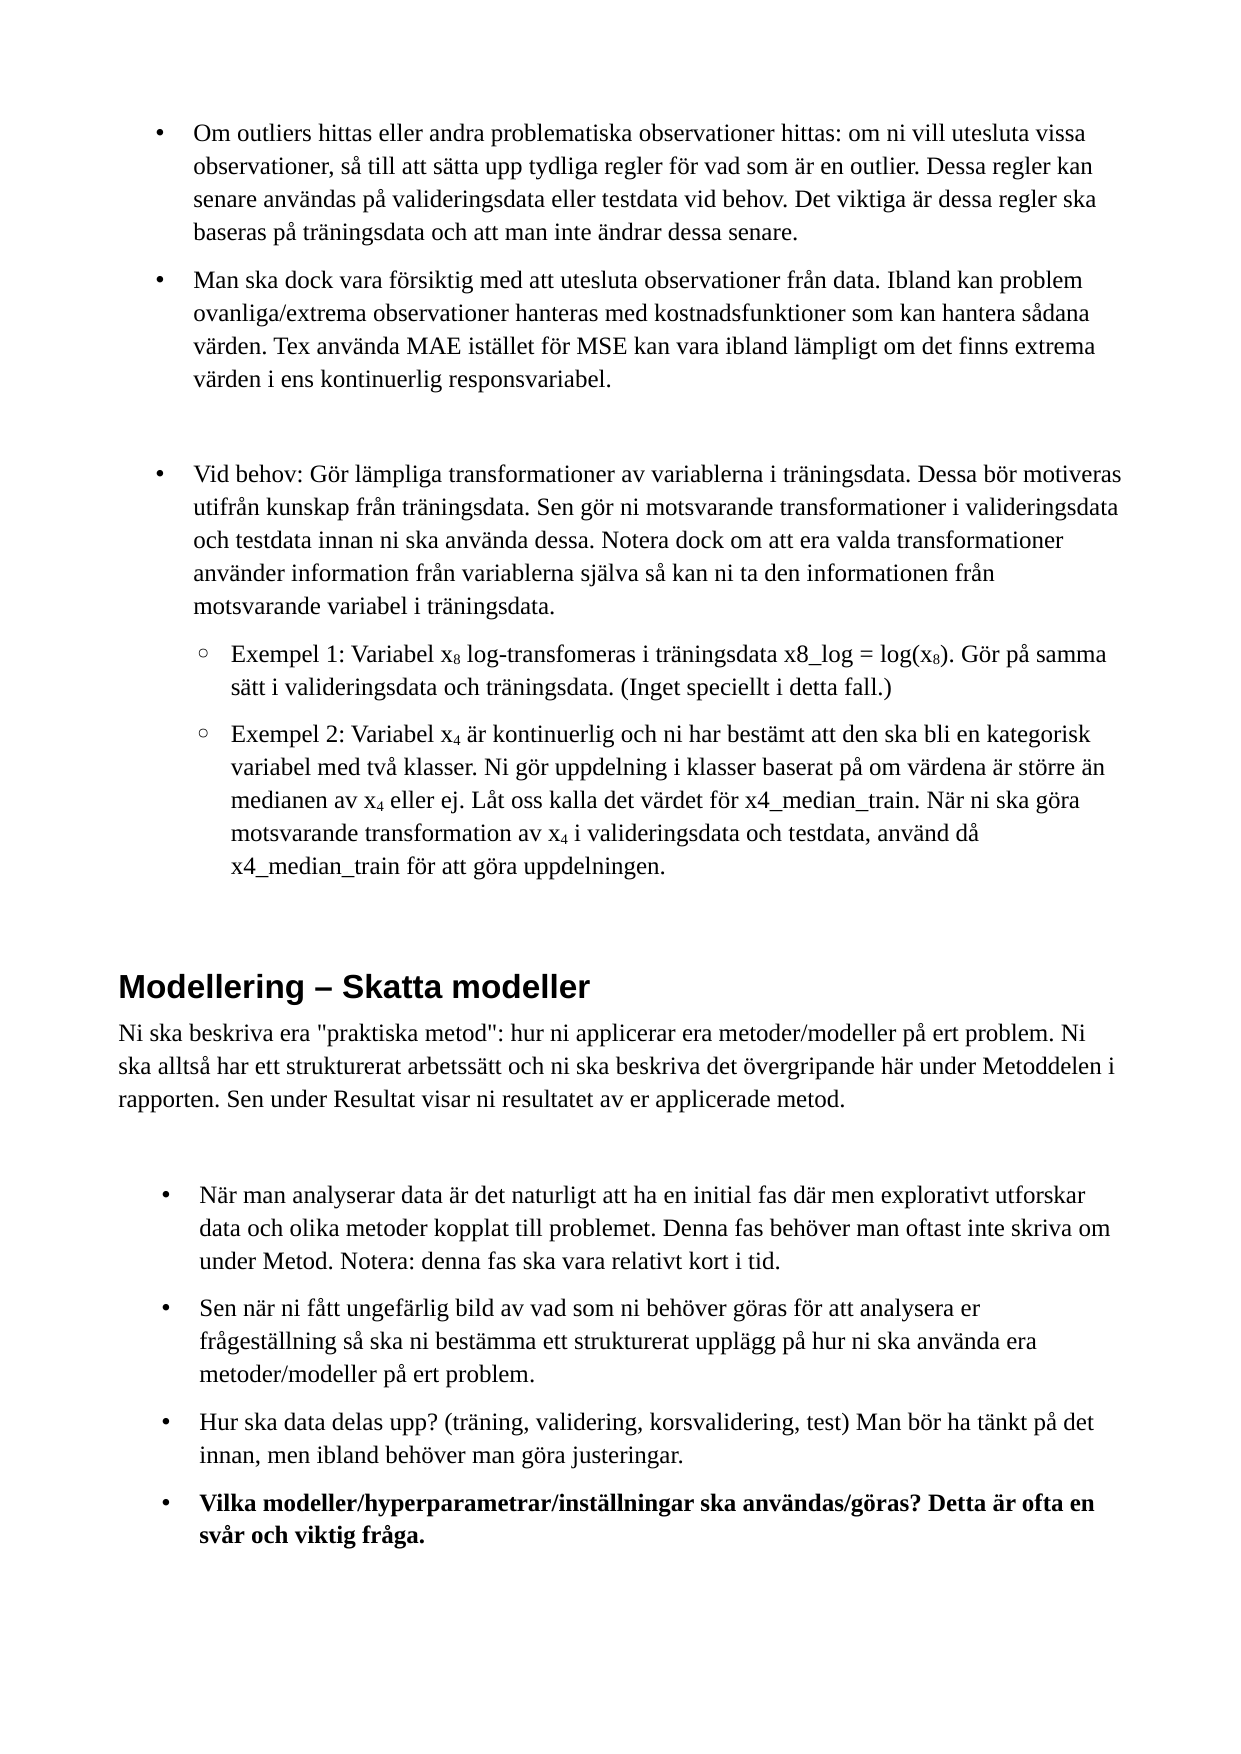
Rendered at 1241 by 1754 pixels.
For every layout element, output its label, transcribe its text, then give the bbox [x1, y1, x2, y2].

list Vid behov: Gör lämpliga transformationer av variablerna i träningsdata. Dessa bör motiveras utifrån kunskap från träningsdata. Sen gör ni motsvarande transformationer i valideringsdata och testdata innan ni ska använda dessa. Notera dock om att era valda transformationer använder information från variablerna själva så kan ni ta den informationen från motsvarande variabel i träningsdata. [156, 459, 1122, 620]
list Man ska dock vara försiktig med att utesluta observationer från data. Ibland kan problem ovanliga/extrema observationer hanteras med kostnadsfunktioner som kan hantera sådana värden. Tex använda MAE istället för MSE kan vara ibland lämpligt om det finns extrema värden i ens kontinuerlig responsvariabel. [156, 265, 1122, 393]
list Exempel 2: Variabel x4 är kontinuerlig och ni har bestämt att den ska bli en kategorisk variabel med två klasser. Ni gör uppdelning i klasser baserat på om värdena är större än medianen av x4 eller ej. Låt oss kalla det värdet för x4_median_train. När ni ska göra motsvarande transformation av x4 i valideringsdata och testdata, använd då x4_median_train för att göra uppdelningen. [193, 719, 1122, 880]
list Exempel 1: Variabel x8 log-transfomeras i träningsdata x8_log = log(x8). Gör på samma sätt i valideringsdata och träningsdata. (Inget speciellt i detta fall.) [193, 639, 1122, 701]
list Vilka modeller/hyperparametrar/inställningar ska användas/göras? Detta är ofta en svår och viktig fråga. [162, 1488, 1122, 1549]
list När man analyserar data är det naturligt att ha en initial fas där men explorativt utforskar data och olika metoder kopplat till problemet. Denna fas behöver man oftast inte skriva om under Metod. Notera: denna fas ska vara relativt kort i tid. [162, 1180, 1122, 1274]
list Hur ska data delas upp? (träning, validering, korsvalidering, test) Man bör ha tänkt på det innan, men ibland behöver man göra justeringar. [162, 1407, 1122, 1469]
subtitle Modellering – Skatta modeller [118, 967, 1122, 1006]
list Sen när ni fått ungefärlig bild av vad som ni behöver göras för att analysera er frågeställning så ska ni bestämma ett strukturerat upplägg på hur ni ska använda era metoder/modeller på ert problem. [162, 1293, 1122, 1388]
text Ni ska beskriva era "praktiska metod": hur ni applicerar era metoder/modeller på ert problem. Ni ska alltså har ett strukturerat arbetssätt och ni ska beskriva det övergripande här under Metoddelen i rapporten. Sen under Resultat visar ni resultatet av er applicerade metod. [118, 1018, 1122, 1113]
list Om outliers hittas eller andra problematiska observationer hittas: om ni vill utesluta vissa observationer, så till att sätta upp tydliga regler för vad som är en outlier. Dessa regler kan senare användas på valideringsdata eller testdata vid behov. Det viktiga är dessa regler ska baseras på träningsdata och att man inte ändrar dessa senare. [156, 118, 1122, 246]
